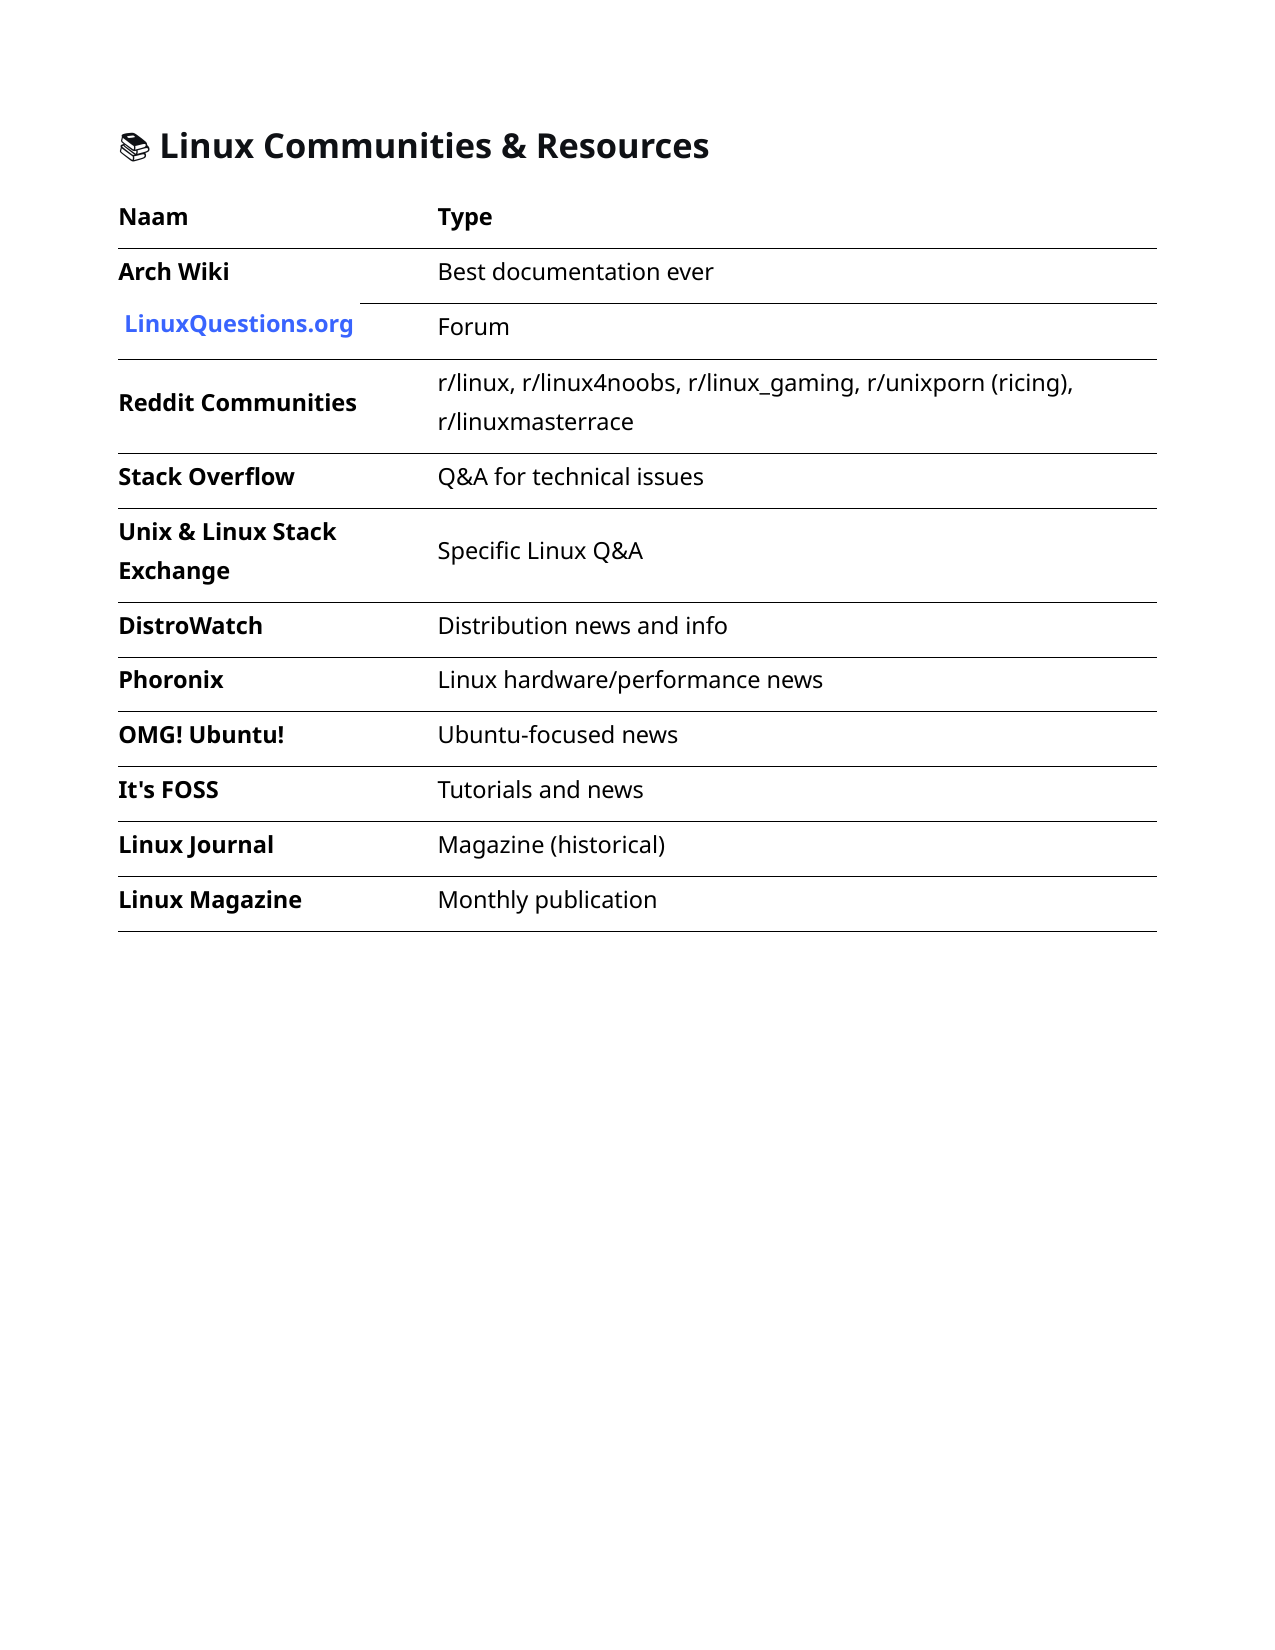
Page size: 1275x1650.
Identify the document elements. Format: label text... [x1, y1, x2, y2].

table_cell Linux Magazine [118, 877, 437, 931]
table_cell Monthly publication [438, 877, 1157, 931]
table_cell OMG! Ubuntu! [118, 712, 437, 766]
table_cell Arch Wiki [118, 249, 437, 303]
table_cell LinuxQuestions.org [118, 304, 437, 359]
table_cell Best documentation ever [438, 249, 1157, 303]
table_cell r/linux, r/linux4noobs, r/linux_gaming, r/unixporn (ricing), r/linuxmasterrace [438, 360, 1157, 453]
table_cell DistroWatch [118, 603, 437, 657]
table_cell Stack Overflow [118, 454, 437, 508]
table_cell Linux Journal [118, 822, 437, 876]
table_cell Specific Linux Q&A [438, 509, 1157, 602]
table_cell It's FOSS [118, 767, 437, 821]
table_cell Linux hardware/performance news [438, 658, 1157, 711]
table_cell Phoronix [118, 658, 437, 711]
table_cell Reddit Communities [118, 360, 437, 453]
subtitle 📚 Linux Communities & Resources [118, 118, 1157, 168]
table_cell Unix & Linux Stack Exchange [118, 509, 437, 602]
table_cell Magazine (historical) [438, 822, 1157, 876]
table_cell Tutorials and news [438, 767, 1157, 821]
table_header Type [438, 193, 1157, 248]
table_cell Q&A for technical issues [438, 454, 1157, 508]
table_cell Ubuntu-focused news [438, 712, 1157, 766]
table_cell Distribution news and info [438, 603, 1157, 657]
table_cell Forum [438, 304, 1157, 359]
table_header Naam [118, 193, 437, 248]
